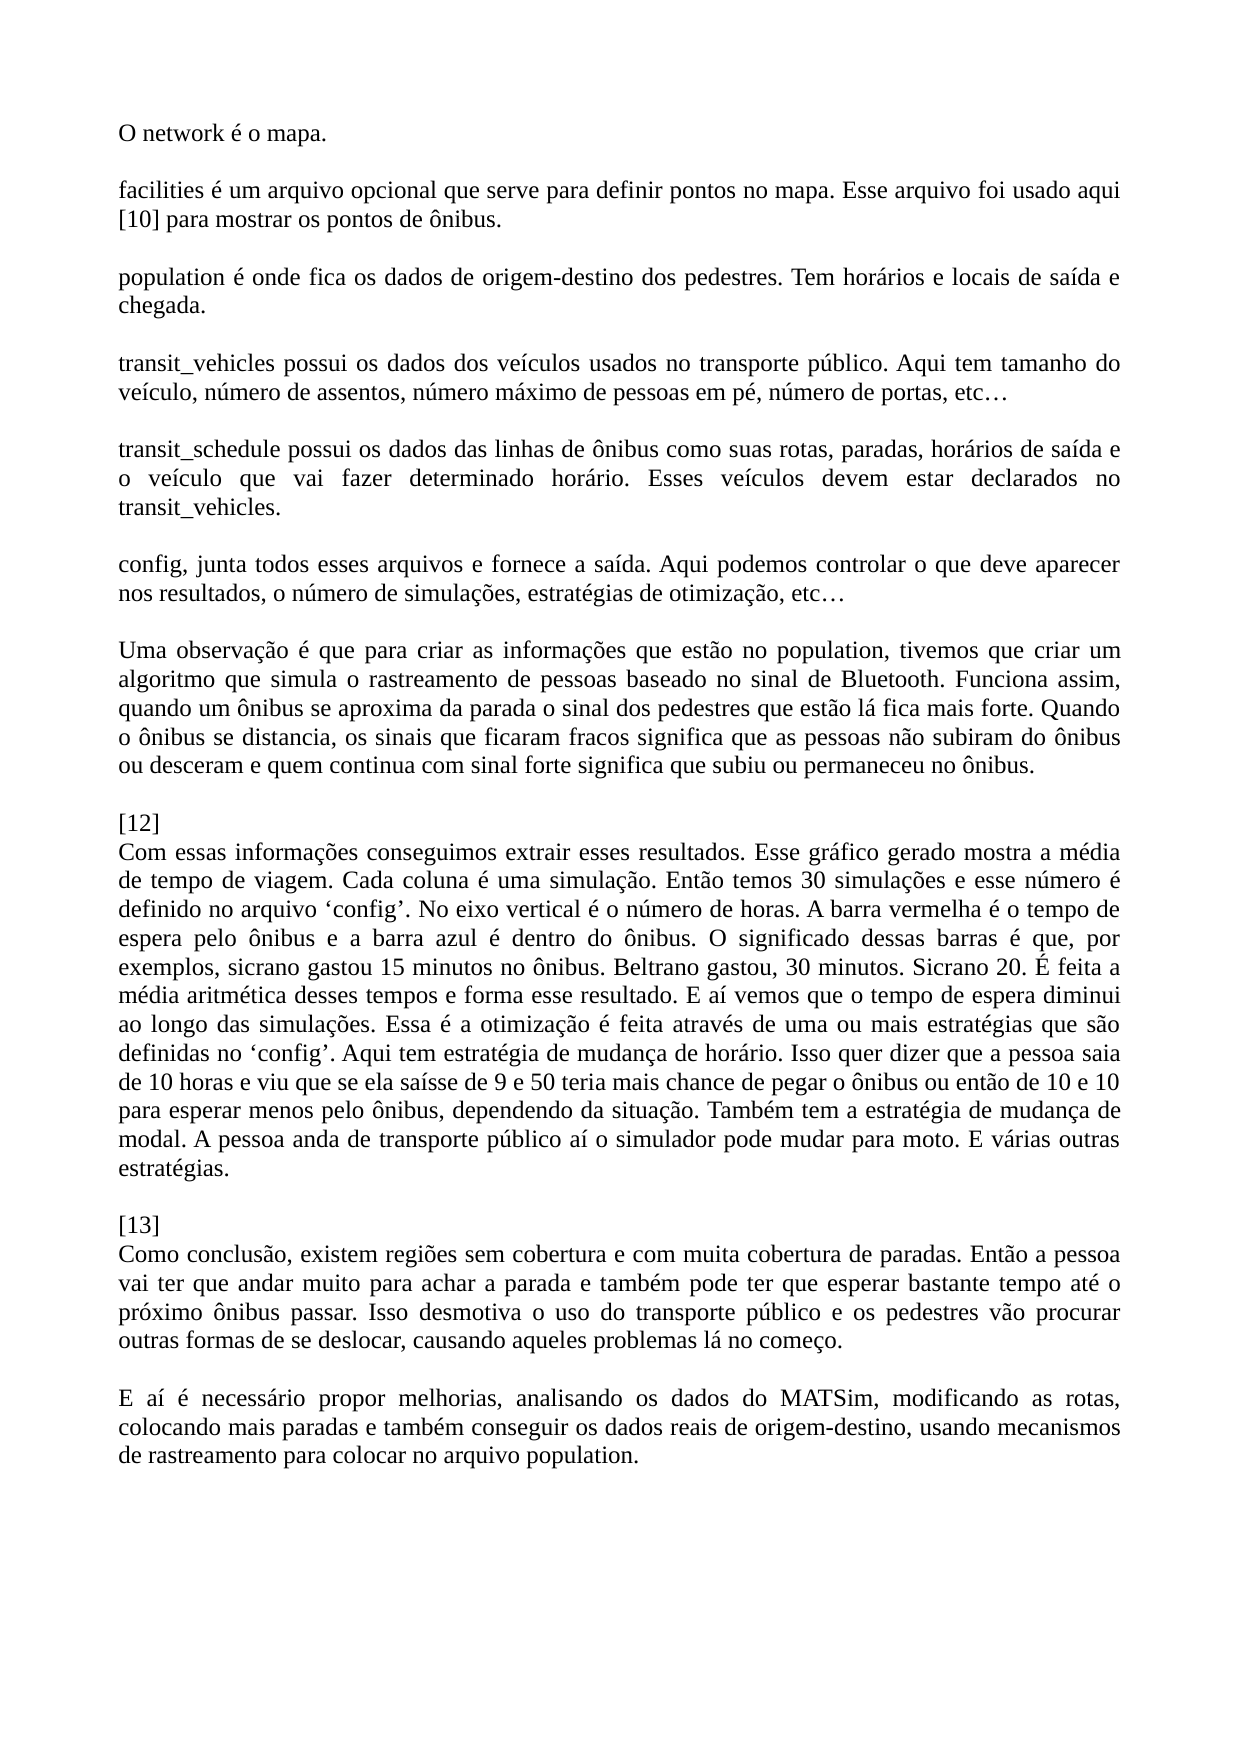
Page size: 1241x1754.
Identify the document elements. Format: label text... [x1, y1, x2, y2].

text [13] [118, 1211, 1122, 1239]
text E aí é necessário propor melhorias, analisando os dados do MATSim, modificando as rotas, colocando mais paradas e também conseguir os dados reais de origem-destino, usando mecanismos de rastreamento para colocar no arquivo population. [118, 1383, 1122, 1469]
text [12] [118, 808, 1122, 837]
text Uma observação é que para criar as informações que estão no population, tivemos que criar um algoritmo que simula o rastreamento de pessoas baseado no sinal de Bluetooth. Funciona assim, quando um ônibus se aproxima da parada o sinal dos pedestres que estão lá fica mais forte. Quando o ônibus se distancia, os sinais que ficaram fracos significa que as pessoas não subiram do ônibus ou desceram e quem continua com sinal forte significa que subiu ou permaneceu no ônibus. [118, 636, 1122, 779]
text population é onde fica os dados de origem-destino dos pedestres. Tem horários e locais de saída e chegada. [118, 262, 1122, 319]
text Com essas informações conseguimos extrair esses resultados. Esse gráfico gerado mostra a média de tempo de viagem. Cada coluna é uma simulação. Então temos 30 simulações e esse número é definido no arquivo ‘config’. No eixo vertical é o número de horas. A barra vermelha é o tempo de espera pelo ônibus e a barra azul é dentro do ônibus. O significado dessas barras é que, por exemplos, sicrano gastou 15 minutos no ônibus. Beltrano gastou, 30 minutos. Sicrano 20. É feita a média aritmética desses tempos e forma esse resultado. E aí vemos que o tempo de espera diminui ao longo das simulações. Essa é a otimização é feita através de uma ou mais estratégias que são definidas no ‘config’. Aqui tem estratégia de mudança de horário. Isso quer dizer que a pessoa saia de 10 horas e viu que se ela saísse de 9 e 50 teria mais chance de pegar o ônibus ou então de 10 e 10 para esperar menos pelo ônibus, dependendo da situação. Também tem a estratégia de mudança de modal. A pessoa anda de transporte público aí o simulador pode mudar para moto. E várias outras estratégias. [118, 837, 1122, 1182]
text transit_schedule possui os dados das linhas de ônibus como suas rotas, paradas, horários de saída e o veículo que vai fazer determinado horário. Esses veículos devem estar declarados no transit_vehicles. [118, 434, 1122, 521]
text transit_vehicles possui os dados dos veículos usados no transporte público. Aqui tem tamanho do veículo, número de assentos, número máximo de pessoas em pé, número de portas, etc… [118, 348, 1122, 406]
text O network é o mapa. [118, 118, 1122, 147]
text Como conclusão, existem regiões sem cobertura e com muita cobertura de paradas. Então a pessoa vai ter que andar muito para achar a parada e também pode ter que esperar bastante tempo até o próximo ônibus passar. Isso desmotiva o uso do transporte público e os pedestres vão procurar outras formas de se deslocar, causando aqueles problemas lá no começo. [118, 1239, 1122, 1354]
text config, junta todos esses arquivos e fornece a saída. Aqui podemos controlar o que deve aparecer nos resultados, o número de simulações, estratégias de otimização, etc… [118, 549, 1122, 607]
text facilities é um arquivo opcional que serve para definir pontos no mapa. Esse arquivo foi usado aqui [10] para mostrar os pontos de ônibus. [118, 176, 1122, 233]
